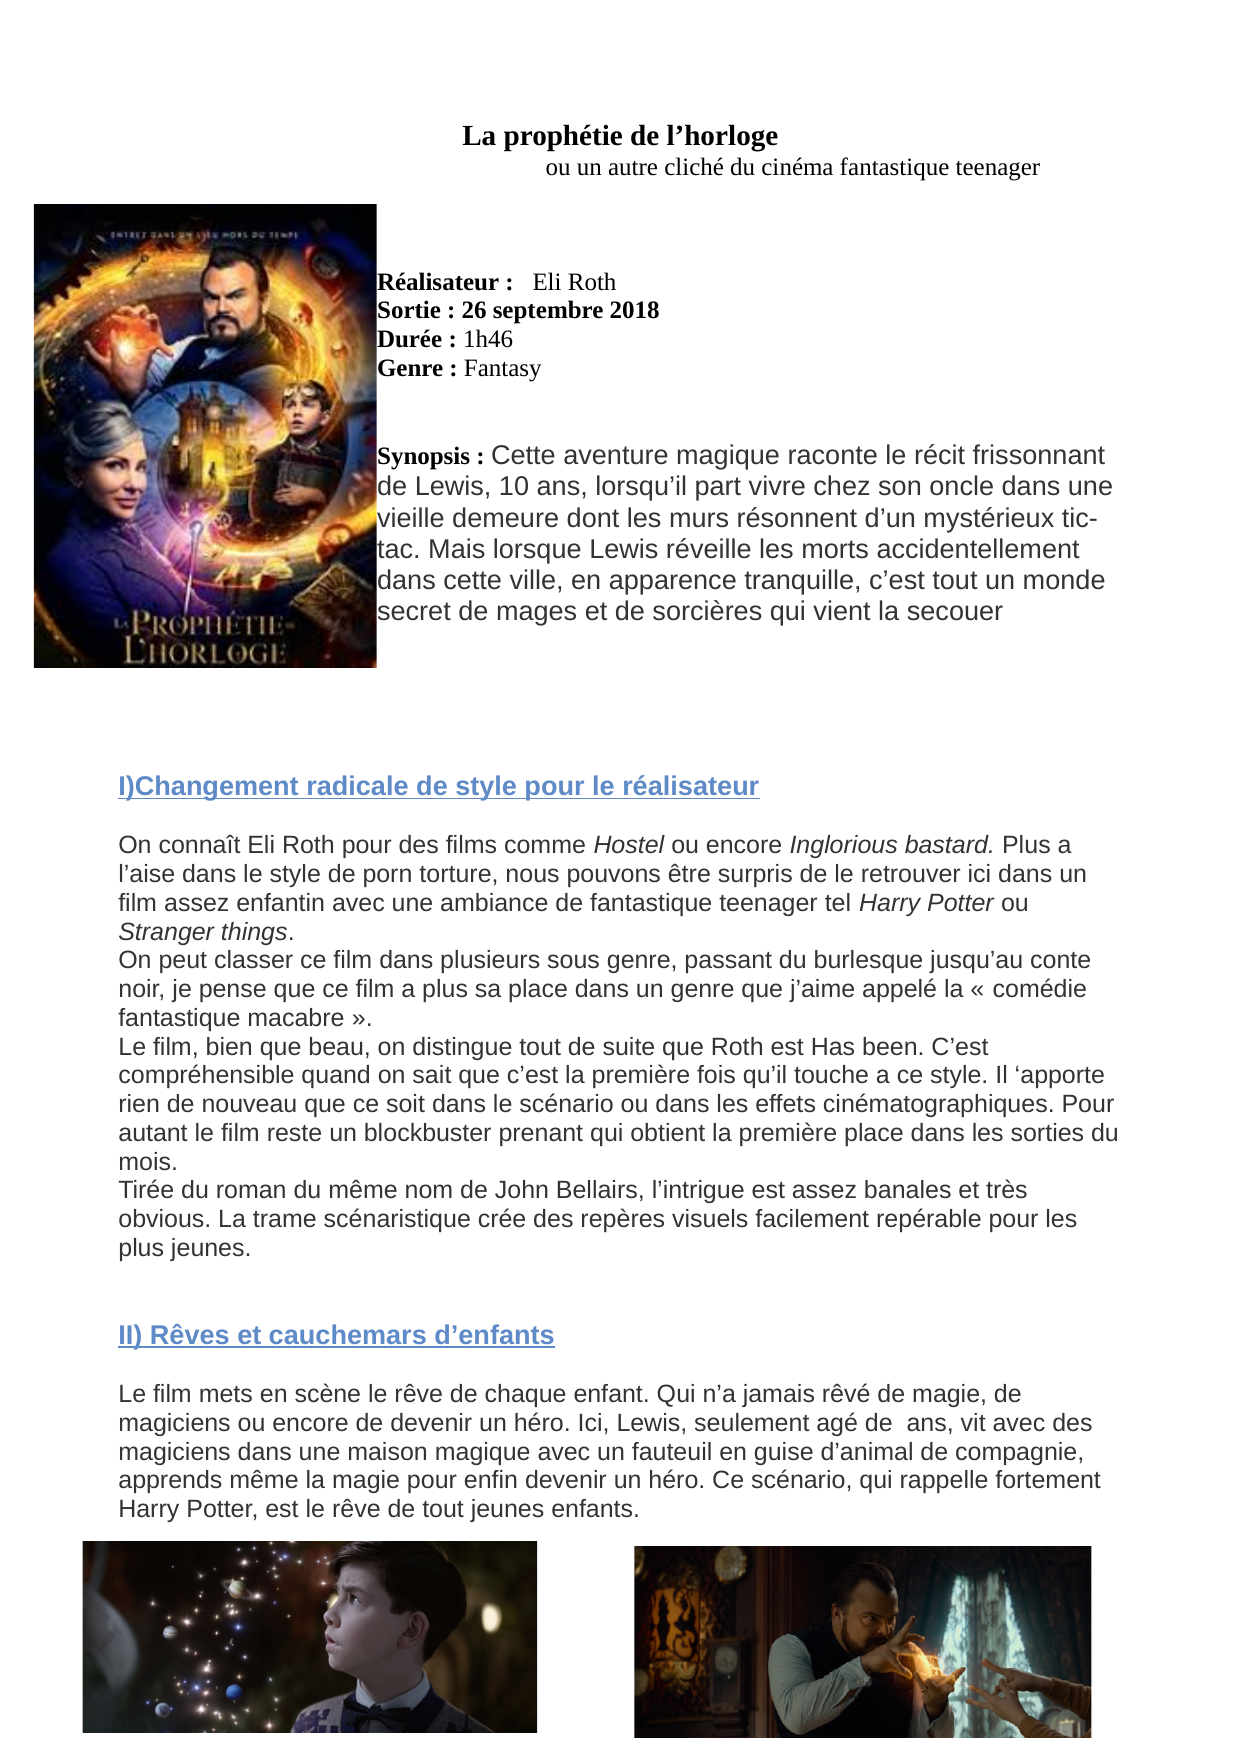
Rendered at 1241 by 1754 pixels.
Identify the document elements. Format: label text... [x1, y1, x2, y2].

text Sortie : 26 septembre 2018 [377, 295, 1122, 324]
text Le film mets en scène le rêve de chaque enfant. Qui n’a jamais rêvé de magie, de magiciens ou encore de devenir un héro. Ici, Lewis, seulement agé de ans, vit avec des magiciens dans une maison magique avec un fauteuil en guise d’animal de compagnie, apprends même la magie pour enfin devenir un héro. Ce scénario, qui rappelle fortement Harry Potter, est le rêve de tout jeunes enfants. [118, 1379, 1122, 1523]
text Le film, bien que beau, on distingue tout de suite que Roth est Has been. C’est compréhensible quand on sait que c’est la première fois qu’il touche a ce style. Il ‘apporte rien de nouveau que ce soit dans le scénario ou dans les effets cinématographiques. Pour autant le film reste un blockbuster prenant qui obtient la première place dans les sorties du mois. [118, 1032, 1122, 1175]
text On peut classer ce film dans plusieurs sous genre, passant du burlesque jusqu’au conte noir, je pense que ce film a plus sa place dans un genre que j’aime appelé la « comédie fantastique macabre ». [118, 945, 1122, 1032]
text II) Rêves et cauchemars d’enfants [118, 1319, 1122, 1350]
picture [634, 1546, 1092, 1738]
text Réalisateur : Eli Roth [377, 267, 1122, 295]
text Tirée du roman du même nom de John Bellairs, l’intrigue est assez banales et très obvious. La trame scénaristique crée des repères visuels facilement repérable pour les plus jeunes. [118, 1175, 1122, 1262]
text Durée : 1h46 [377, 324, 1122, 353]
picture [33, 204, 377, 668]
text Genre : Fantasy [377, 353, 1122, 382]
picture [82, 1541, 538, 1733]
text La prophétie de l’horloge [118, 118, 1122, 152]
text On connaît Eli Roth pour des films comme Hostel ou encore Inglorious bastard. Plus a l’aise dans le style de porn torture, nous pouvons être surpris de le retrouver ici dans un film assez enfantin avec une ambiance de fantastique teenager tel Harry Potter ou Stranger things. [118, 830, 1122, 945]
text I)Changement radicale de style pour le réalisateur [118, 770, 1122, 802]
text Synopsis : Cette aventure magique raconte le récit frissonnant de Lewis, 10 ans, lorsqu’il part vivre chez son oncle dans une vieille demeure dont les murs résonnent d’un mystérieux tic-tac. Mais lorsque Lewis réveille les morts accidentellement dans cette ville, en apparence tranquille, c’est tout un monde secret de mages et de sorcières qui vient la secouer [377, 439, 1122, 627]
text ou un autre cliché du cinéma fantastique teenager [118, 152, 1122, 180]
